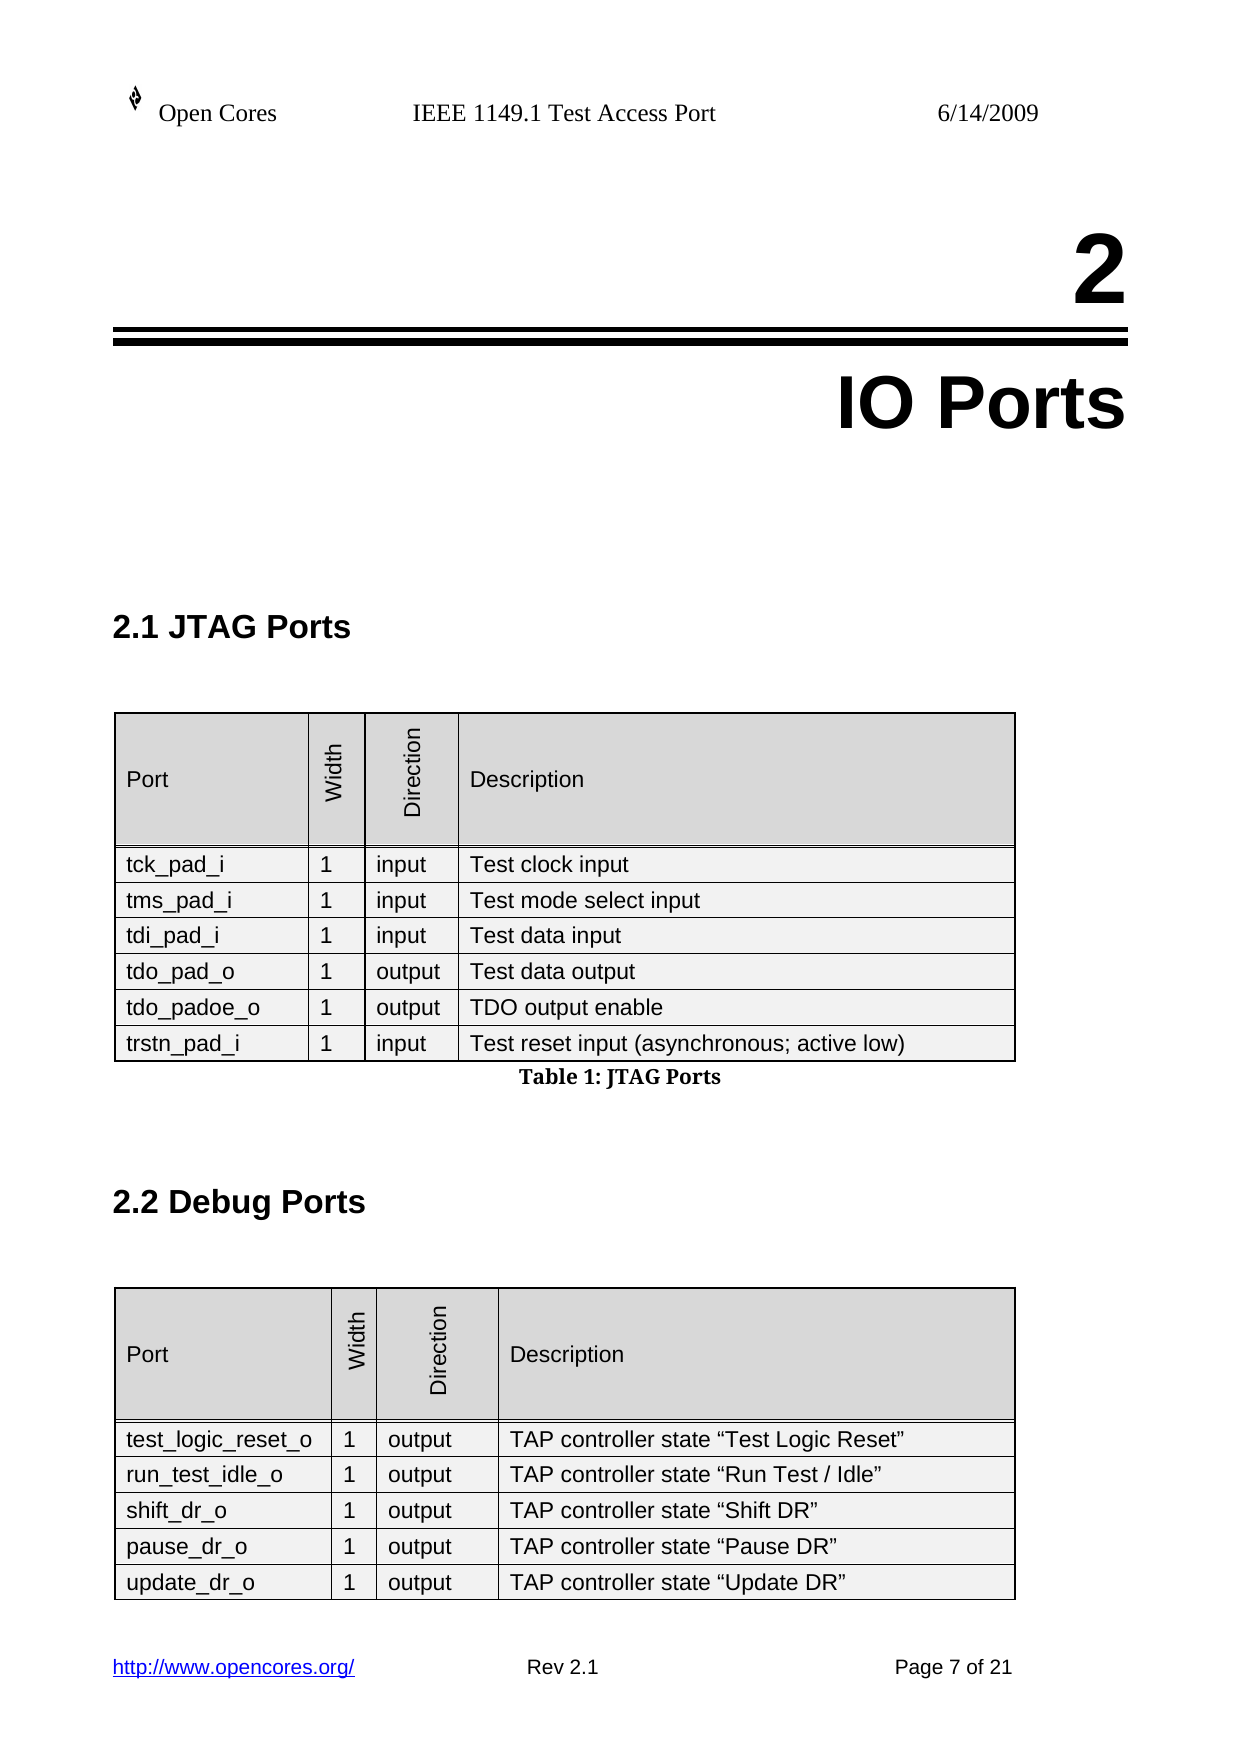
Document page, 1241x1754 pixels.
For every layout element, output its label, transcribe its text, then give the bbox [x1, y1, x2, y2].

text Table 1: JTAG Ports [112, 1062, 1128, 1091]
table_cell input [366, 918, 458, 953]
table_cell tdo_padoe_o [116, 990, 308, 1024]
table_cell 1 [309, 990, 364, 1024]
table_cell output [377, 1493, 498, 1528]
table_cell 1 [309, 883, 364, 917]
table_cell Test data input [459, 918, 1014, 953]
subtitle 2.1 JTAG Ports [112, 607, 1128, 646]
table_cell trstn_pad_i [116, 1026, 308, 1060]
table_cell pause_dr_o [116, 1529, 331, 1563]
table_cell 1 [309, 954, 364, 989]
table_cell 1 [332, 1423, 376, 1456]
table_cell Test reset input (asynchronous; active low) [459, 1026, 1014, 1060]
table_cell tms_pad_i [116, 883, 308, 917]
table_cell tdi_pad_i [116, 918, 308, 953]
table_cell TAP controller state “Update DR” [499, 1565, 1014, 1599]
table_header Width [309, 714, 364, 844]
table_cell output [377, 1423, 498, 1456]
subtitle 2.2 Debug Ports [112, 1182, 1128, 1220]
table_cell TAP controller state “Pause DR” [499, 1529, 1014, 1563]
table_cell Test mode select input [459, 883, 1014, 917]
table_cell TAP controller state “Test Logic Reset” [499, 1423, 1014, 1456]
table_cell 1 [332, 1493, 376, 1528]
table_cell input [366, 883, 458, 917]
table_cell update_dr_o [116, 1565, 331, 1599]
table_cell output [377, 1529, 498, 1563]
table_cell tck_pad_i [116, 848, 308, 882]
table_cell tdo_pad_o [116, 954, 308, 989]
table_cell output [377, 1457, 498, 1492]
table_cell TDO output enable [459, 990, 1014, 1024]
table_cell 1 [309, 1026, 364, 1060]
table_cell TAP controller state “Run Test / Idle” [499, 1457, 1014, 1492]
table_cell Test data output [459, 954, 1014, 989]
table_cell Test clock input [459, 848, 1014, 882]
table_cell output [366, 990, 458, 1024]
subtitle IO Ports [112, 358, 1128, 445]
table_header Direction [377, 1289, 498, 1419]
table_cell 1 [309, 848, 364, 882]
table_cell 1 [332, 1457, 376, 1492]
table_cell shift_dr_o [116, 1493, 331, 1528]
table_header Description [459, 714, 1014, 844]
table_cell 1 [309, 918, 364, 953]
table_cell output [366, 954, 458, 989]
table_header Width [332, 1289, 376, 1419]
table_header Port [116, 714, 308, 844]
table_header Direction [366, 714, 458, 844]
table_cell input [366, 1026, 458, 1060]
table_header Port [116, 1289, 331, 1419]
table_cell 1 [332, 1529, 376, 1563]
table_cell test_logic_reset_o [116, 1423, 331, 1456]
table_cell TAP controller state “Shift DR” [499, 1493, 1014, 1528]
table_cell 1 [332, 1565, 376, 1599]
table_cell output [377, 1565, 498, 1599]
table_cell run_test_idle_o [116, 1457, 331, 1492]
table_header Description [499, 1289, 1014, 1419]
table_cell input [366, 848, 458, 882]
